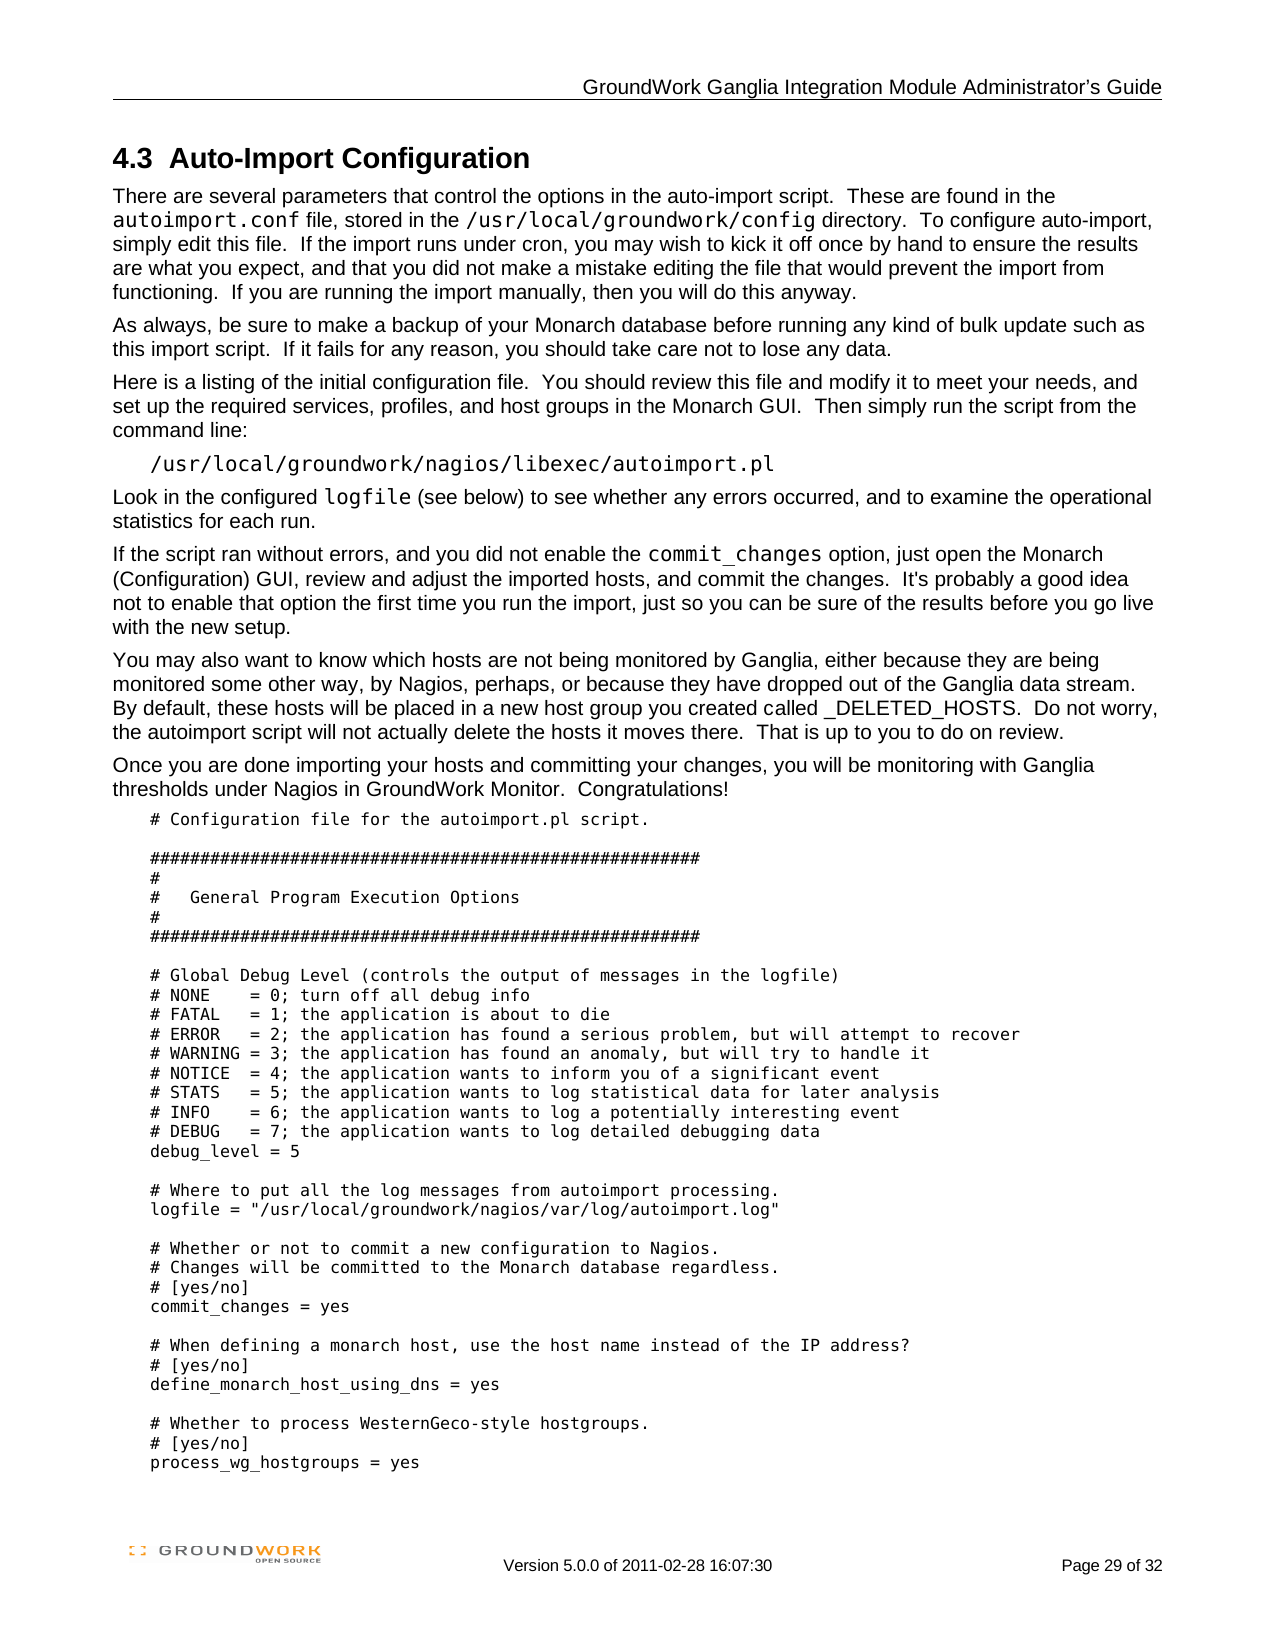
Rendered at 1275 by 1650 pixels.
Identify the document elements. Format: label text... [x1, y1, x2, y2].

text You may also want to know which hosts are not being monitored by Ganglia, either because they are being monitored some other way, by Nagios, perhaps, or because they have dropped out of the Ganglia data stream. By default, these hosts will be placed in a new host group you created called _DELETED_HOSTS. Do not worry, the autoimport script will not actually delete the hosts it moves there. That is up to you to do on review. [112, 648, 1162, 744]
text # Where to put all the log messages from autoimport processing. [150, 1180, 1162, 1200]
text # General Program Execution Options [150, 888, 1162, 908]
text There are several parameters that control the options in the auto-import script. These are found in the autoimport.conf file, stored in the /usr/local/groundwork/config directory. To configure auto-import, simply edit this file. If the import runs under cron, you may wish to kick it off once by hand to ensure the results are what you expect, and that you did not make a mistake editing the file that would prevent the import from functioning. If you are running the import manually, then you will do this anyway. [112, 183, 1162, 304]
text If the script ran without errors, and you did not enable the commit_changes option, just open the Monarch (Configuration) GUI, review and adjust the imported hosts, and commit the changes. It's probably a good idea not to enable that option the first time you run the import, just so you can be sure of the results before you go live with the new setup. [112, 542, 1162, 639]
text # WARNING = 3; the application has found an anomaly, but will try to handle it [150, 1044, 1162, 1063]
text # NONE = 0; turn off all debug info [150, 986, 1162, 1005]
text # Whether to process WesternGeco-style hostgroups. [150, 1414, 1162, 1434]
text ####################################################### [150, 927, 1162, 947]
text # Configuration file for the autoimport.pl script. [150, 810, 1162, 830]
text # Whether or not to commit a new configuration to Nagios. [150, 1239, 1162, 1258]
text # Changes will be committed to the Monarch database regardless. [150, 1258, 1162, 1278]
text # [150, 908, 1162, 927]
text Once you are done importing your hosts and committing your changes, you will be monitoring with Ganglia thresholds under Nagios in GroundWork Monitor. Congratulations! [112, 753, 1162, 801]
text commit_changes = yes [150, 1297, 1162, 1317]
text ####################################################### [150, 849, 1162, 869]
text process_wg_hostgroups = yes [150, 1453, 1162, 1473]
text # NOTICE = 4; the application wants to inform you of a significant event [150, 1063, 1162, 1083]
text logfile = "/usr/local/groundwork/nagios/var/log/autoimport.log" [150, 1200, 1162, 1219]
text # When defining a monarch host, use the host name instead of the IP address? [150, 1336, 1162, 1356]
picture [129, 1546, 321, 1563]
text # [yes/no] [150, 1356, 1162, 1375]
text # INFO = 6; the application wants to log a potentially interesting event [150, 1102, 1162, 1122]
text # STATS = 5; the application wants to log statistical data for later analysis [150, 1083, 1162, 1102]
subtitle Auto-Import Configuration [112, 141, 1162, 174]
text # [yes/no] [150, 1434, 1162, 1453]
text debug_level = 5 [150, 1141, 1162, 1161]
text /usr/local/groundwork/nagios/libexec/autoimport.pl [150, 451, 1162, 476]
text Look in the configured logfile (see below) to see whether any errors occurred, and to examine the operational statistics for each run. [112, 485, 1162, 533]
text define_monarch_host_using_dns = yes [150, 1375, 1162, 1395]
text # [150, 869, 1162, 888]
text # DEBUG = 7; the application wants to log detailed debugging data [150, 1122, 1162, 1141]
text Here is a listing of the initial configuration file. You should review this file and modify it to meet your needs, and set up the required services, profiles, and host groups in the Monarch GUI. Then simply run the script from the command line: [112, 370, 1162, 442]
text As always, be sure to make a backup of your Monarch database before running any kind of bulk update such as this import script. If it fails for any reason, you should take care not to lose any data. [112, 313, 1162, 361]
text # ERROR = 2; the application has found a serious problem, but will attempt to recover [150, 1024, 1162, 1044]
text # Global Debug Level (controls the output of messages in the logfile) [150, 966, 1162, 986]
text # FATAL = 1; the application is about to die [150, 1005, 1162, 1024]
text # [yes/no] [150, 1278, 1162, 1297]
